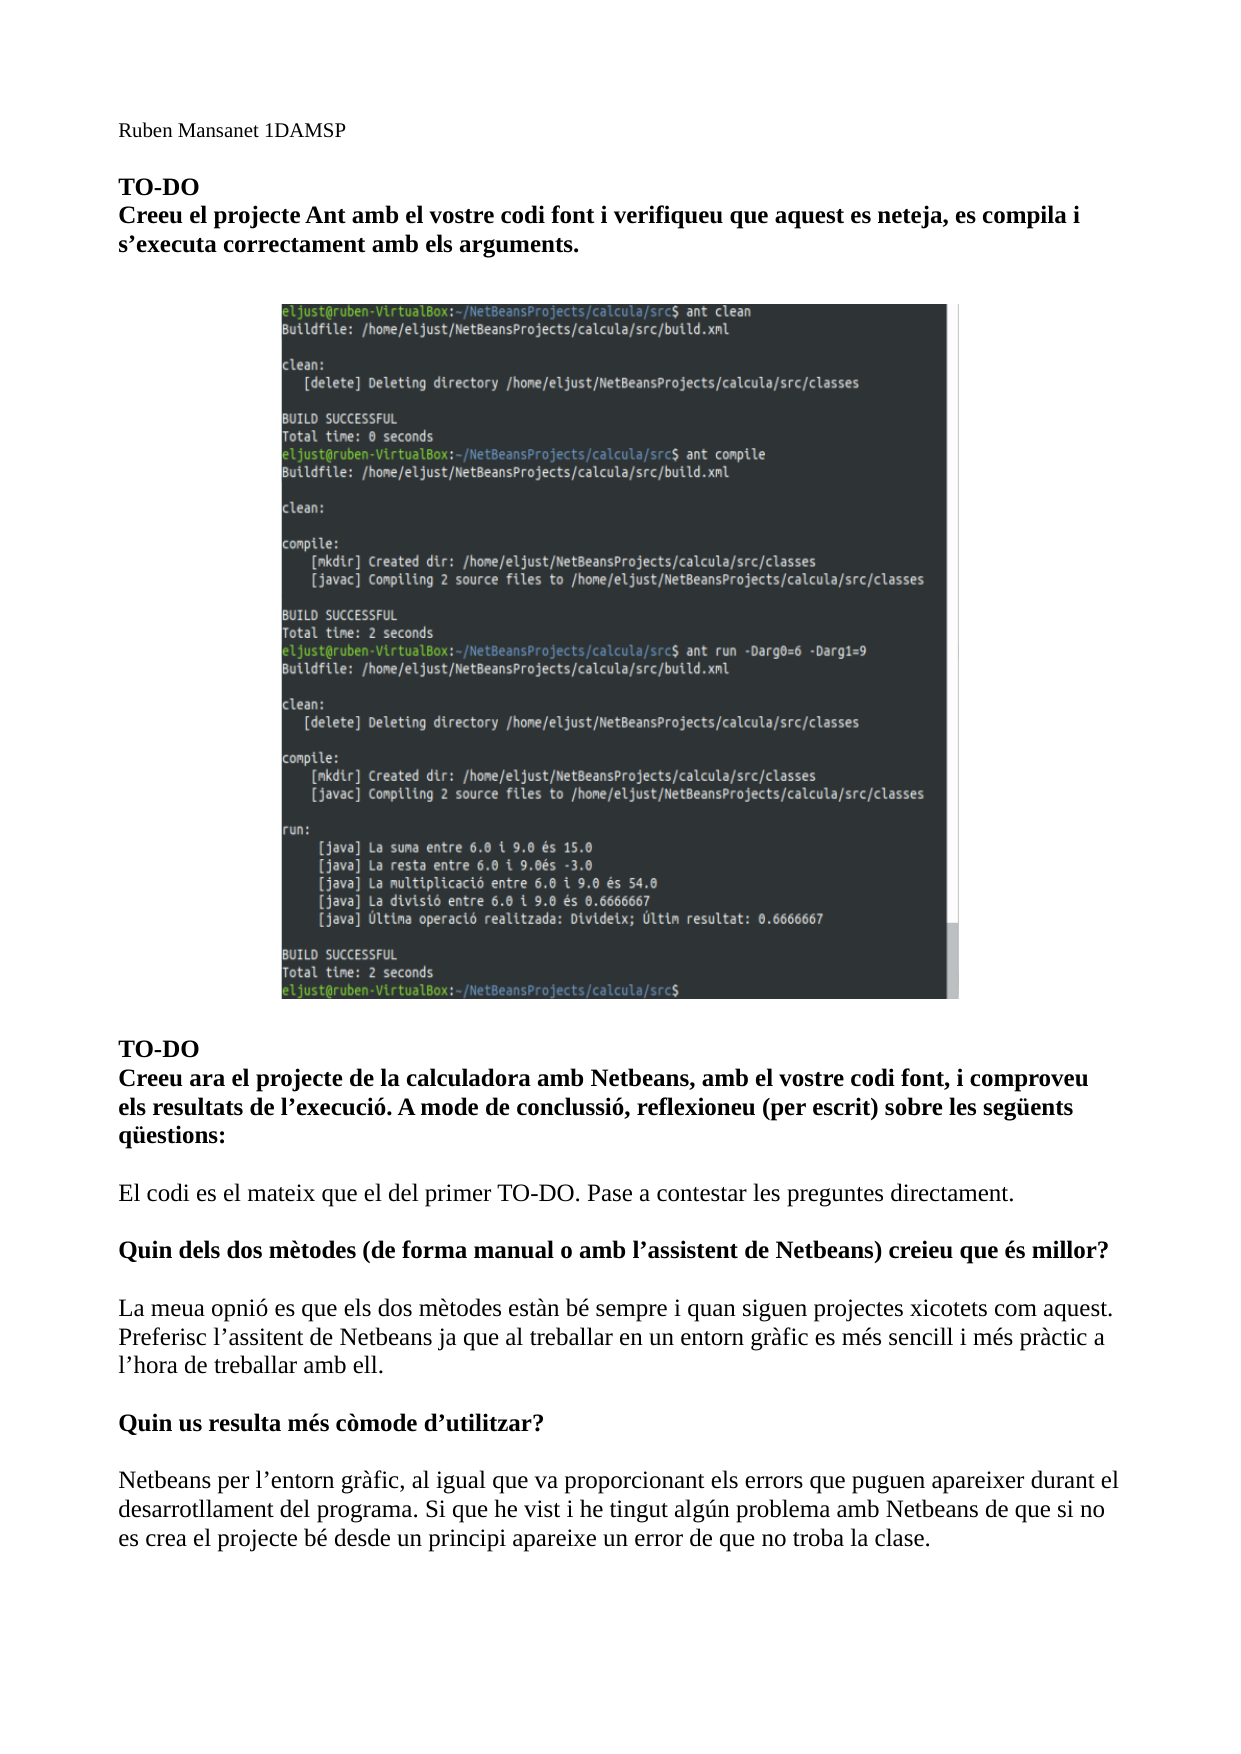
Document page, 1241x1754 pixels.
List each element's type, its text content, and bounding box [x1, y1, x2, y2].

text Creeu ara el projecte de la calculadora amb Netbeans, amb el vostre codi font, i comproveu els resultats de l’execució. A mode de conclussió, reflexioneu (per escrit) sobre les següents qüestions: [118, 1063, 1122, 1149]
text La meua opnió es que els dos mètodes estàn bé sempre i quan siguen projectes xicotets com aquest. Preferisc l’assitent de Netbeans ja que al treballar en un entorn gràfic es més sencill i més pràctic a l’hora de treballar amb ell. [118, 1293, 1122, 1379]
text El codi es el mateix que el del primer TO-DO. Pase a contestar les preguntes directament. [118, 1178, 1122, 1207]
text TO-DO [118, 1034, 1122, 1063]
text Netbeans per l’entorn gràfic, al igual que va proporcionant els errors que puguen apareixer durant el desarrotllament del programa. Si que he vist i he tingut algún problema amb Netbeans de que si no es crea el projecte bé desde un principi apareixe un error de que no troba la clase. [118, 1465, 1122, 1552]
text TO-DO [118, 172, 1122, 200]
text Quin dels dos mètodes (de forma manual o amb l’assistent de Netbeans) creieu que és millor? [118, 1235, 1122, 1264]
text Quin us resulta més còmode d’utilitzar? [118, 1408, 1122, 1437]
text Creeu el projecte Ant amb el vostre codi font i verifiqueu que aquest es neteja, es compila i s’executa correctament amb els arguments. [118, 200, 1122, 258]
picture [281, 304, 959, 999]
